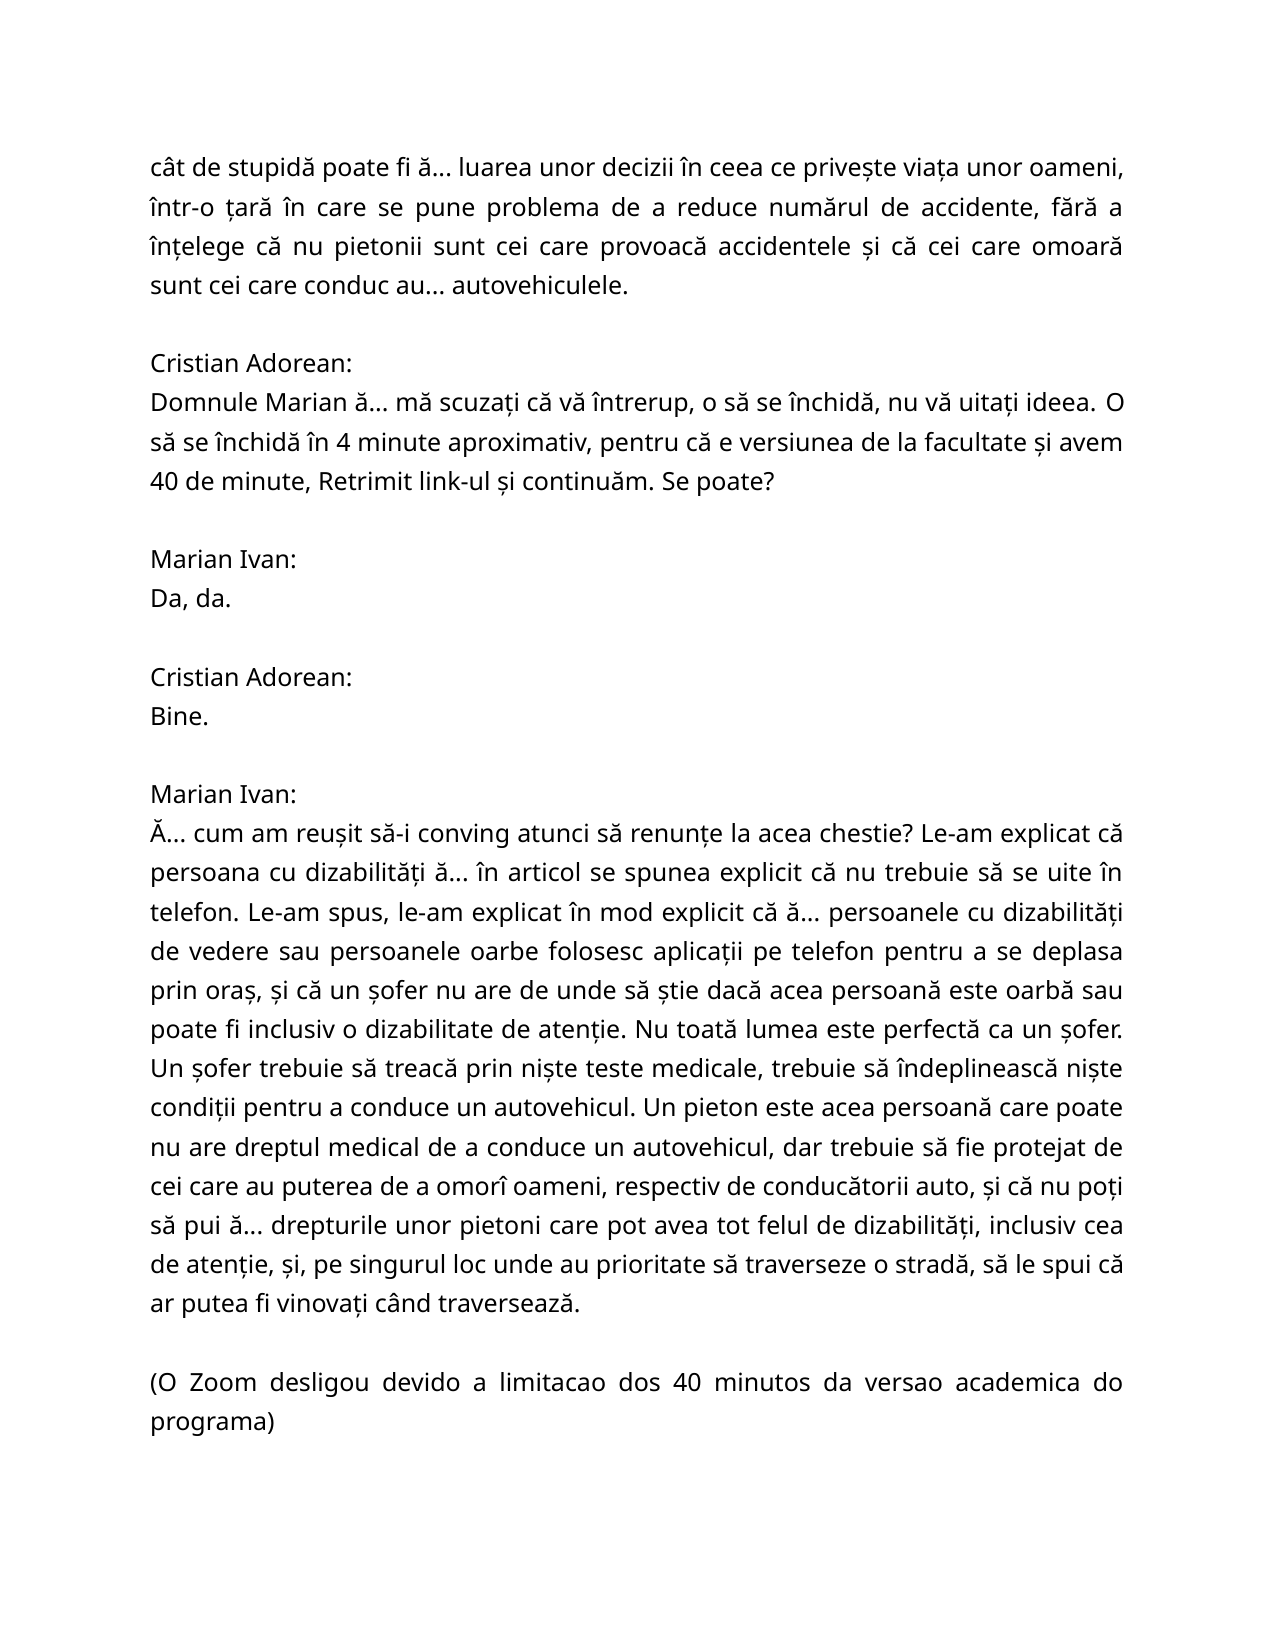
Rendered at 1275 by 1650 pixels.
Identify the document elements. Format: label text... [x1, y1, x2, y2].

text (O Zoom desligou devido a limitacao dos 40 minutos da versao academica do programa) [150, 1364, 1125, 1437]
text Cristian Adorean: [150, 346, 1125, 380]
text cât de stupidă poate fi ă... luarea unor decizii în ceea ce privește viața unor oameni, într-o țară în care se pune problema de a reduce numărul de accidente, fără a înțelege că nu pietonii sunt cei care provoacă accidentele și că cei care omoară sunt cei care conduc au... autovehiculele. [150, 150, 1125, 302]
text Cristian Adorean: [150, 659, 1125, 693]
text Marian Ivan: [150, 777, 1125, 811]
text Da, da. [150, 581, 1125, 615]
text Marian Ivan: [150, 542, 1125, 576]
text Bine. [150, 698, 1125, 732]
text Ă... cum am reușit să-i conving atunci să renunțe la acea chestie? Le-am explicat că persoana cu dizabilități ă... în articol se spunea explicit că nu trebuie să se uite în telefon. Le-am spus, le-am explicat în mod explicit că ă... persoanele cu dizabilități de vedere sau persoanele oarbe folosesc aplicații pe telefon pentru a se deplasa prin oraș, și că un șofer nu are de unde să știe dacă acea persoană este oarbă sau poate fi inclusiv o dizabilitate de atenție. Nu toată lumea este perfectă ca un șofer. Un șofer trebuie să treacă prin niște teste medicale, trebuie să îndeplinească niște condiții pentru a conduce un autovehicul. Un pieton este acea persoană care poate nu are dreptul medical de a conduce un autovehicul, dar trebuie să fie protejat de cei care au puterea de a omorî oameni, respectiv de conducătorii auto, și că nu poți să pui ă... drepturile unor pietoni care pot avea tot felul de dizabilități, inclusiv cea de atenție, și, pe singurul loc unde au prioritate să traverseze o stradă, să le spui că ar putea fi vinovați când traversează. [150, 816, 1125, 1320]
text Domnule Marian ă... mă scuzați că vă întrerup, o să se închidă, nu vă uitați ideea. O să se închidă în 4 minute aproximativ, pentru că e versiunea de la facultate și avem 40 de minute, Retrimit link-ul și continuăm. Se poate? [150, 385, 1125, 497]
